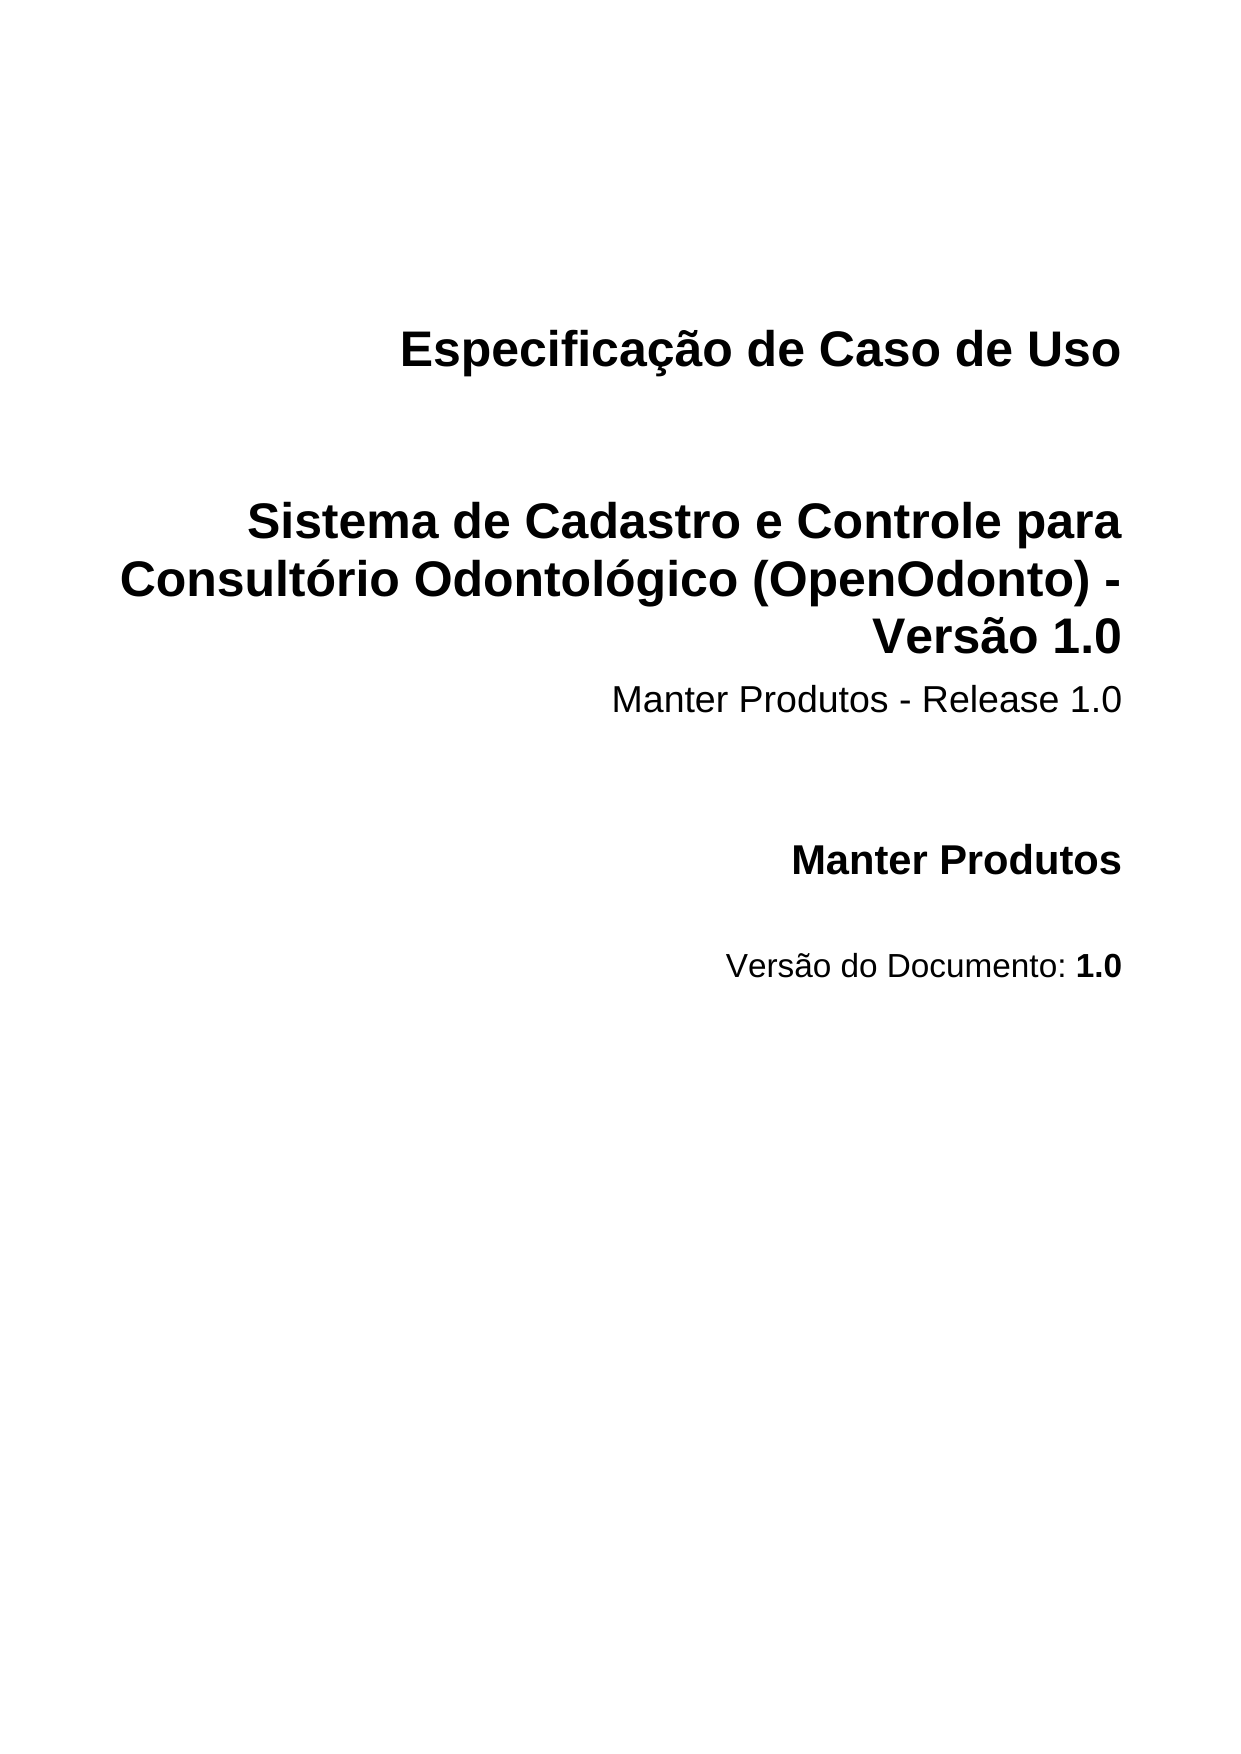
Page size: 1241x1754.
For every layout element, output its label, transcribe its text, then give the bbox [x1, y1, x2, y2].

title Manter Produtos - Release 1.0 [118, 677, 1122, 720]
title Manter Produtos [118, 835, 1122, 883]
title Sistema de Cadastro e Controle para Consultório Odontológico (OpenOdonto) - Versão 1.0 [118, 492, 1122, 664]
title Especificação de Caso de Uso [118, 319, 1122, 377]
title Versão do Documento: 1.0 [118, 946, 1122, 985]
